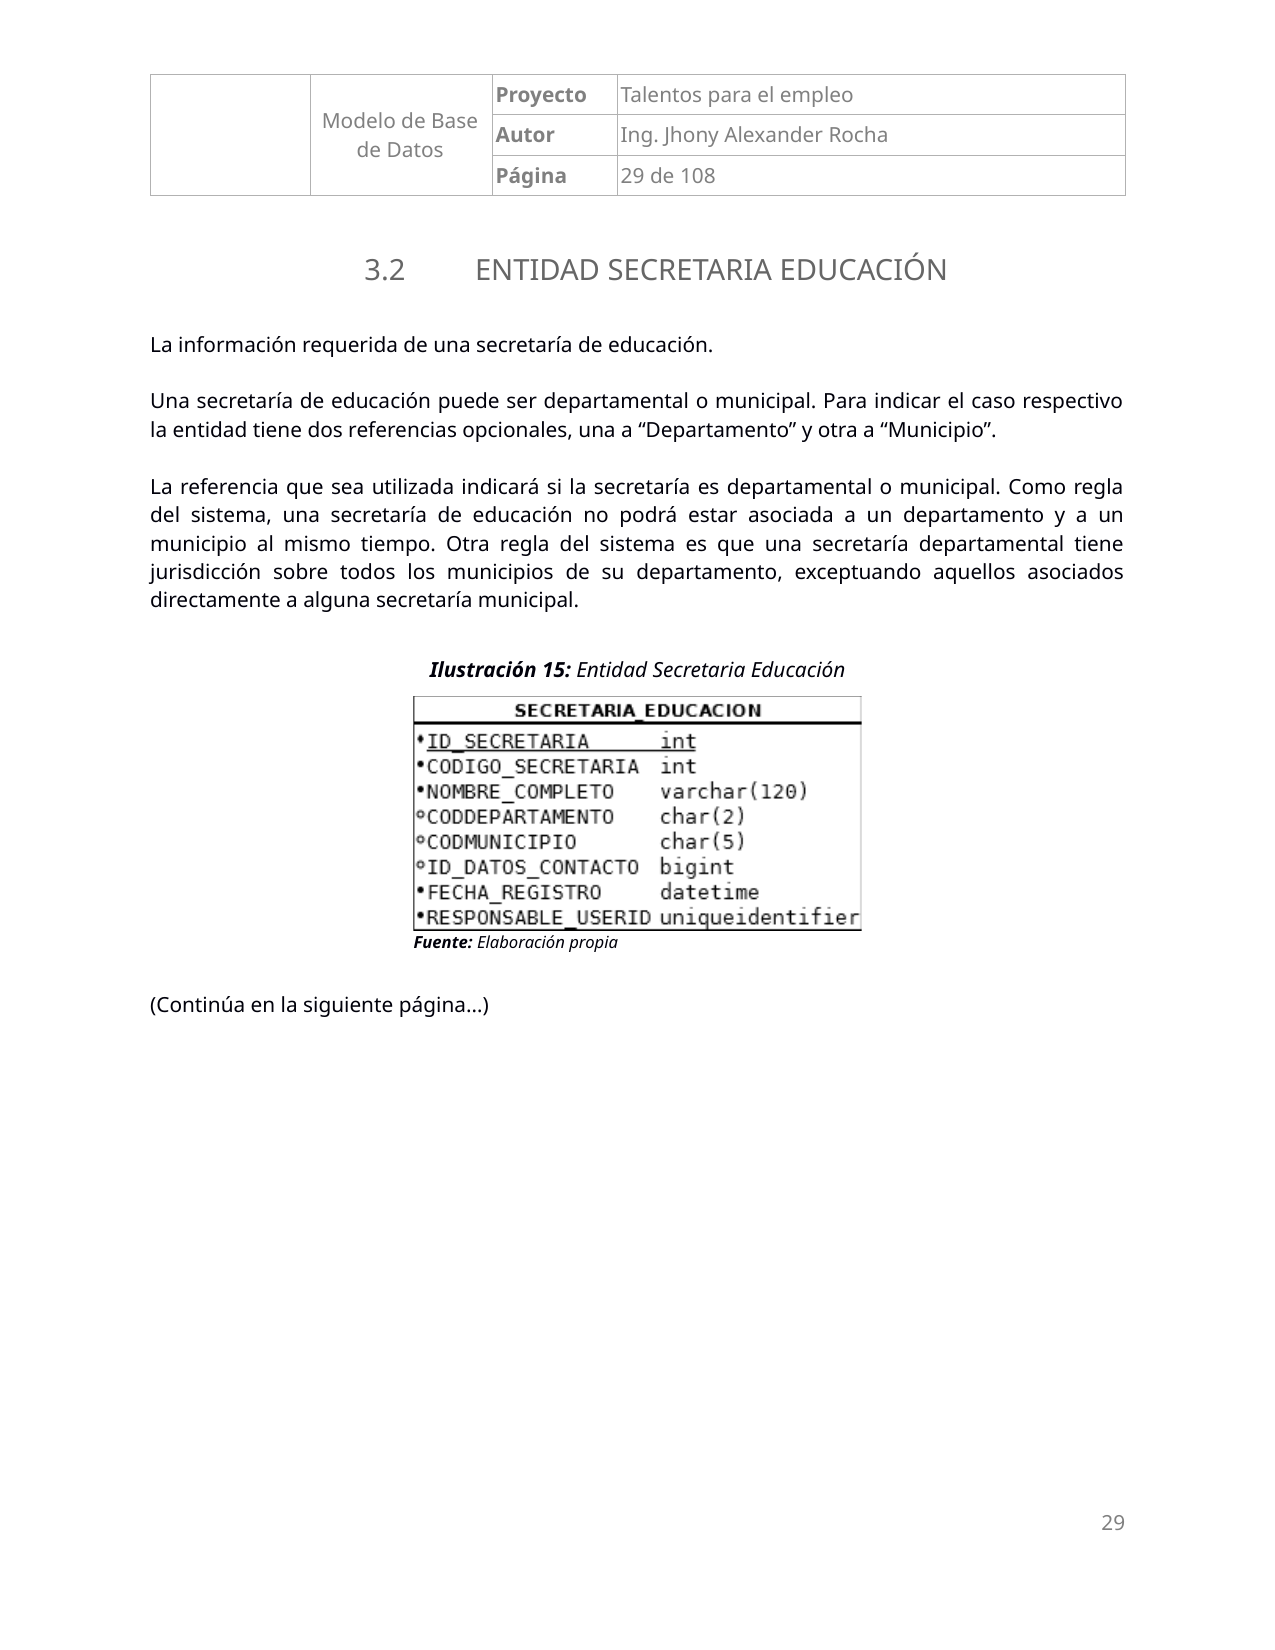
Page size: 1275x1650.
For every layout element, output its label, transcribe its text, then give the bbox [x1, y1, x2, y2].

text Fuente: Elaboración propia [413, 931, 862, 953]
text La información requerida de una secretaría de educación. [150, 330, 1125, 358]
subtitle Entidad Secretaria Educación [179, 249, 1125, 289]
text Ilustración 15: Entidad Secretaria Educación [413, 655, 862, 696]
text (Continúa en la siguiente página…) [150, 991, 1125, 1019]
text La referencia que sea utilizada indicará si la secretaría es departamental o municipal. Como regla del sistema, una secretaría de educación no podrá estar asociada a un departamento y a un municipio al mismo tiempo. Otra regla del sistema es que una secretaría departamental tiene jurisdicción sobre todos los municipios de su departamento, exceptuando aquellos asociados directamente a alguna secretaría municipal. [150, 472, 1125, 614]
picture [413, 696, 862, 931]
text Una secretaría de educación puede ser departamental o municipal. Para indicar el caso respectivo la entidad tiene dos referencias opcionales, una a “Departamento” y otra a “Municipio”. [150, 387, 1125, 443]
